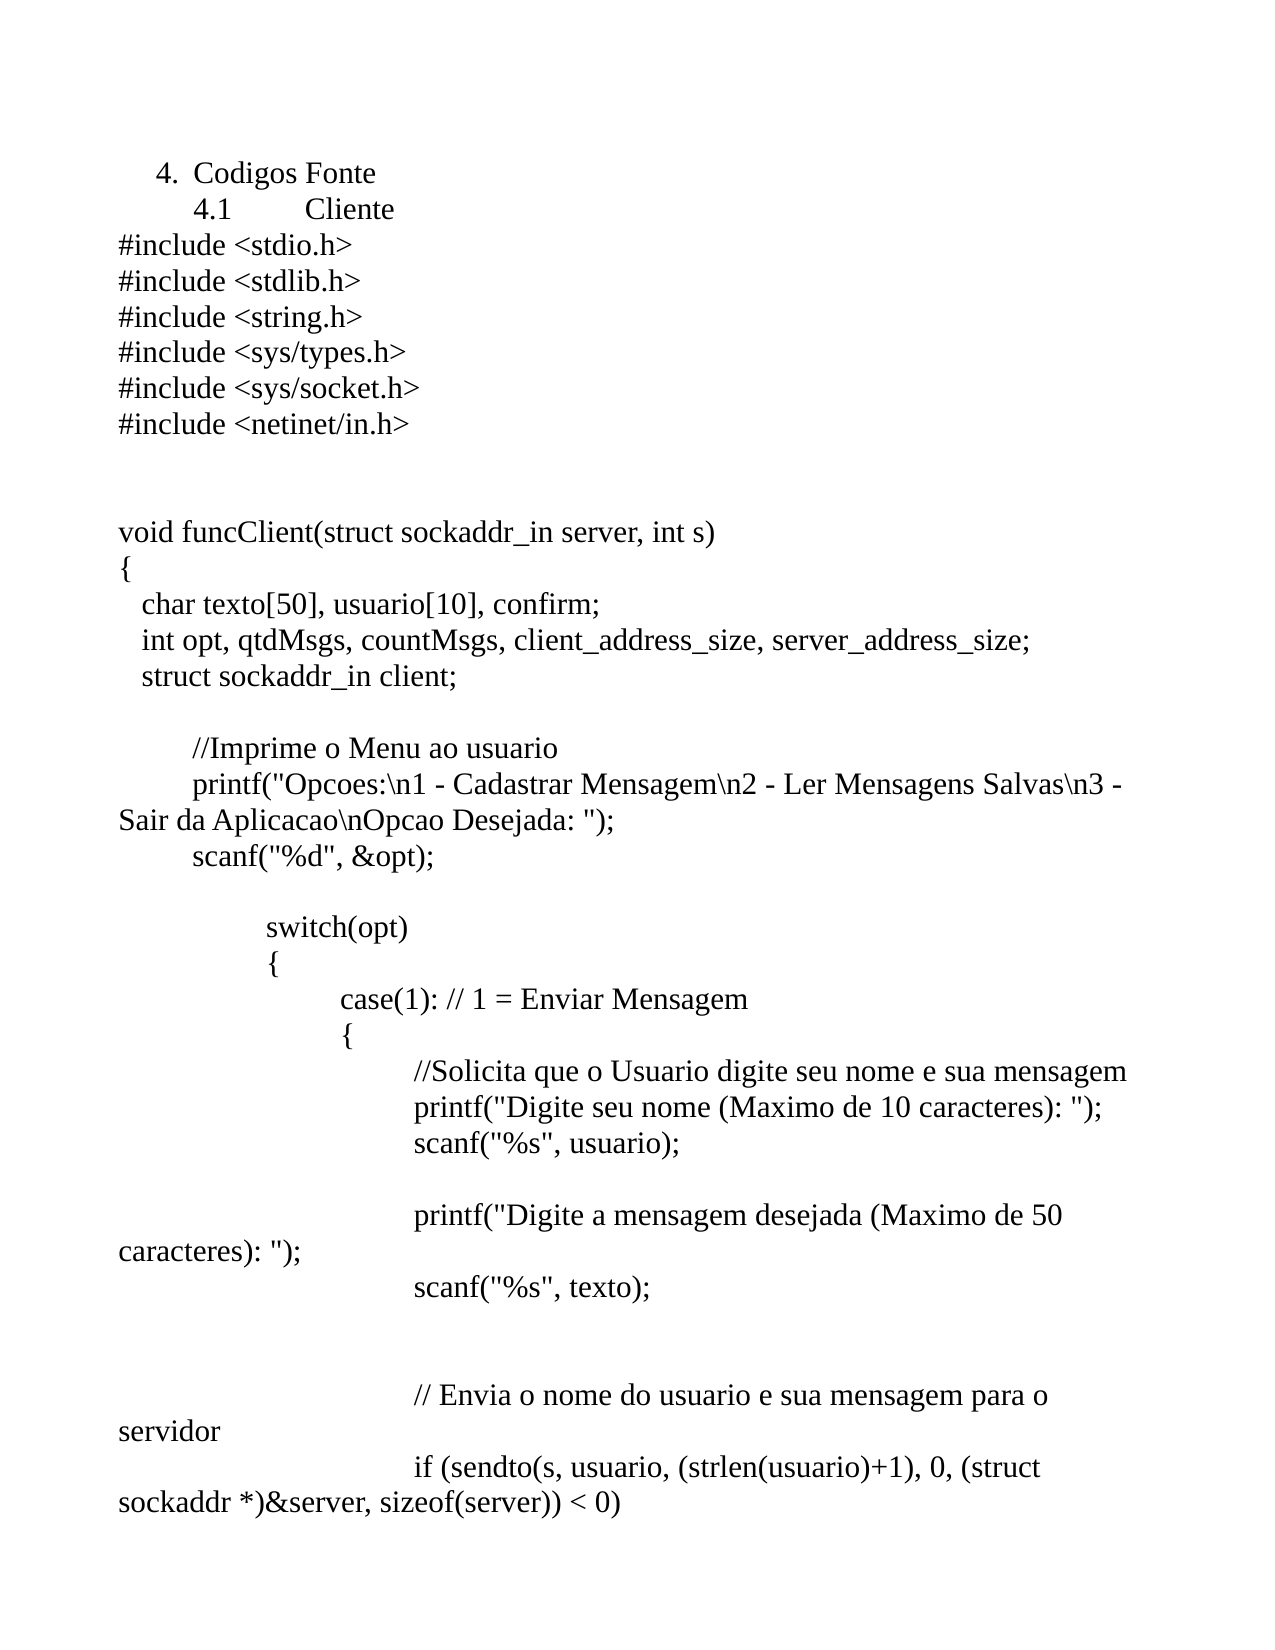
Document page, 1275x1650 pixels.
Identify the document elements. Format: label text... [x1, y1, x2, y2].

text scanf("%s", usuario); [118, 1124, 1157, 1160]
text #include <stdio.h> [118, 226, 1157, 262]
text char texto[50], usuario[10], confirm; [118, 585, 1157, 621]
text { [118, 945, 1157, 981]
text printf("Digite a mensagem desejada (Maximo de 50 caracteres): "); [118, 1196, 1157, 1268]
text #include <netinet/in.h> [118, 406, 1157, 442]
text { [118, 549, 1157, 585]
text #include <stdlib.h> [118, 262, 1157, 298]
text struct sockaddr_in client; [118, 657, 1157, 693]
text //Solicita que o Usuario digite seu nome e sua mensagem [118, 1052, 1157, 1088]
text { [118, 1017, 1157, 1052]
text if (sendto(s, usuario, (strlen(usuario)+1), 0, (struct sockaddr *)&server, sizeof(server)) < 0) [118, 1448, 1157, 1520]
text switch(opt) [118, 909, 1157, 945]
list Cliente [193, 190, 1157, 226]
text #include <sys/socket.h> [118, 370, 1157, 406]
text scanf("%d", &opt); [118, 837, 1157, 873]
text printf("Digite seu nome (Maximo de 10 caracteres): "); [118, 1088, 1157, 1124]
text scanf("%s", texto); [118, 1268, 1157, 1304]
text #include <string.h> [118, 298, 1157, 334]
text int opt, qtdMsgs, countMsgs, client_address_size, server_address_size; [118, 621, 1157, 657]
list Codigos Fonte [156, 154, 1157, 190]
text printf("Opcoes:\n1 - Cadastrar Mensagem\n2 - Ler Mensagens Salvas\n3 - Sair da Aplicacao\nOpcao Desejada: "); [118, 765, 1157, 837]
text void funcClient(struct sockaddr_in server, int s) [118, 513, 1157, 549]
text case(1): // 1 = Enviar Mensagem [118, 981, 1157, 1017]
text #include <sys/types.h> [118, 334, 1157, 370]
text //Imprime o Menu ao usuario [118, 729, 1157, 765]
text // Envia o nome do usuario e sua mensagem para o servidor [118, 1376, 1157, 1448]
